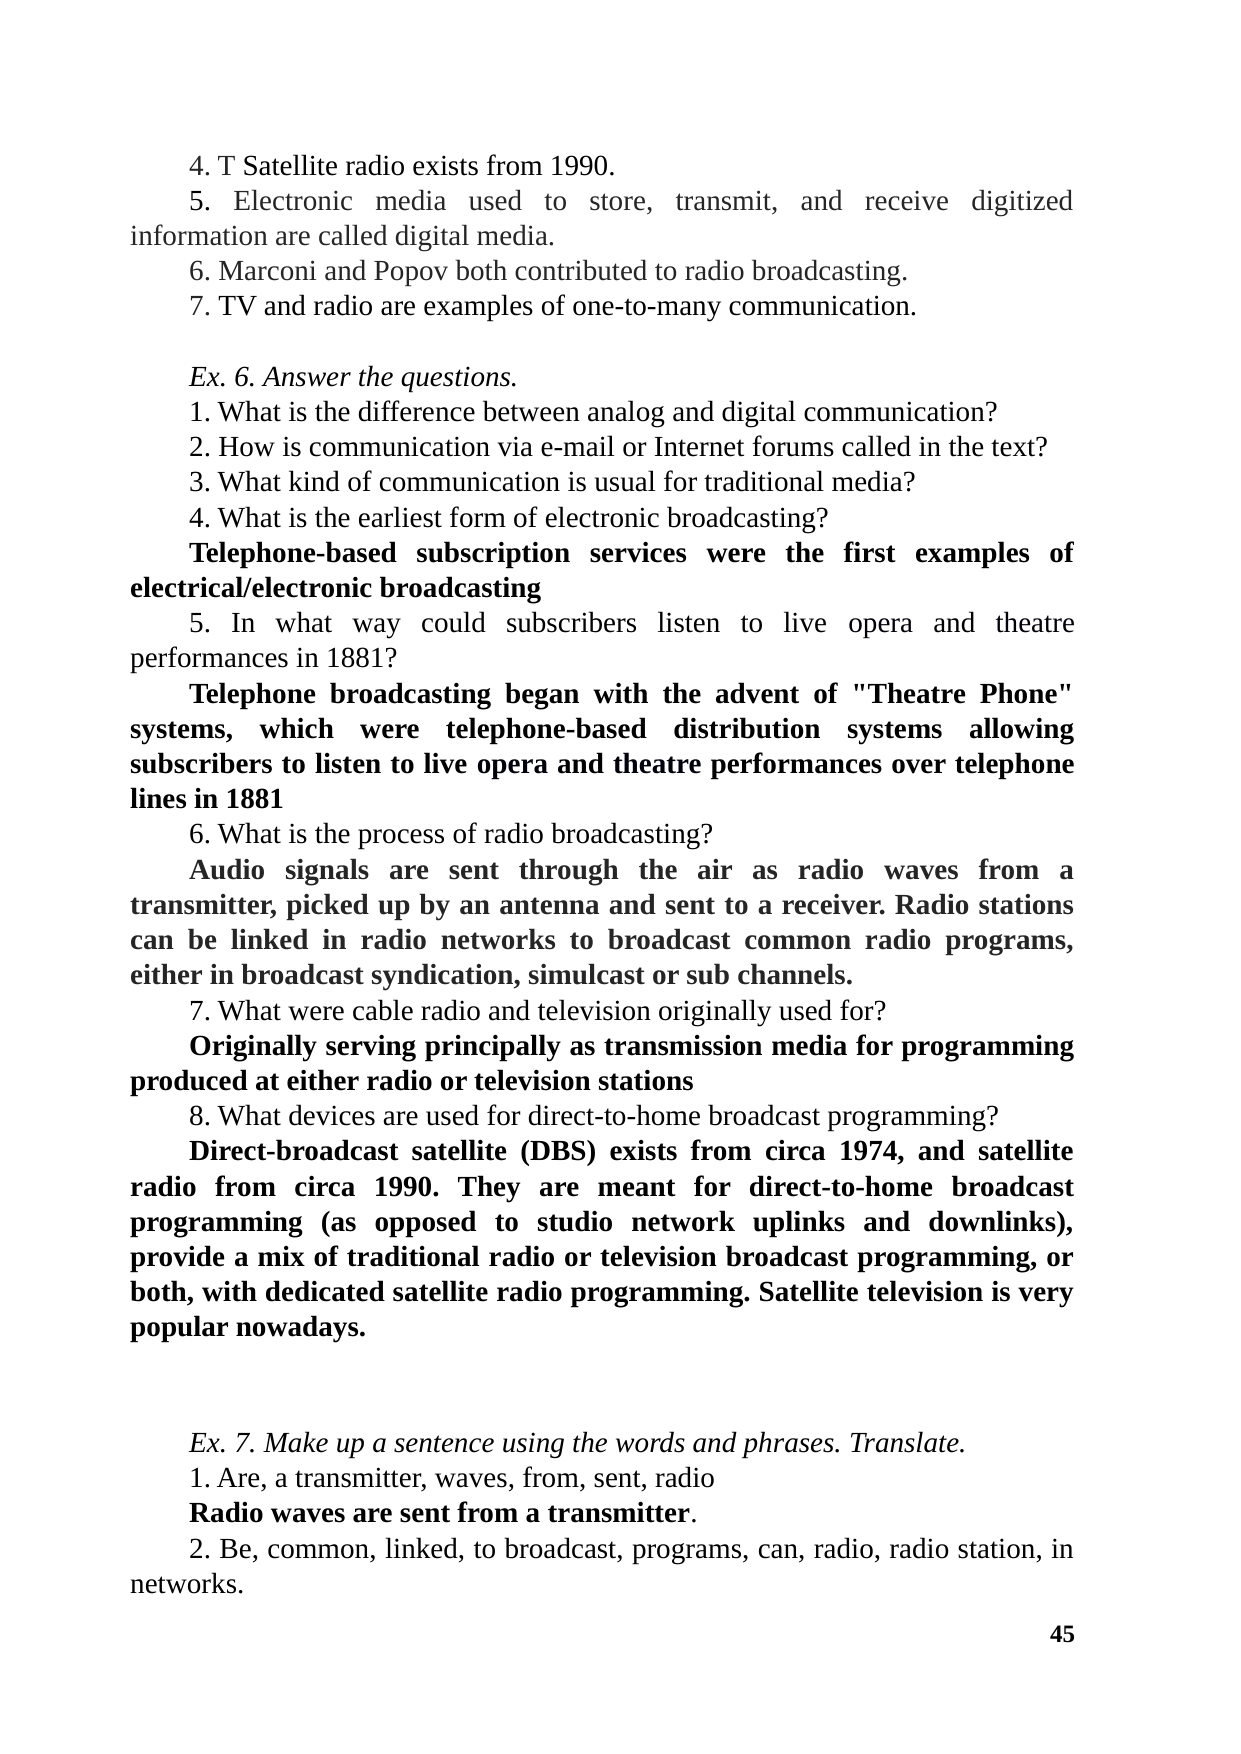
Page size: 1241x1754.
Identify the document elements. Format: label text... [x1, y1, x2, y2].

text Originally serving principally as transmission media for programming produced at either radio or television stations [130, 1028, 1075, 1097]
text 2. Be, common, linked, to broadcast, programs, can, radio, radio station, in networks. [130, 1531, 1075, 1599]
text 5. In what way could subscribers listen to live opera and theatre performances in 1881? [130, 605, 1075, 674]
text Ex. 6. Answer the questions. [130, 359, 1075, 392]
text 1. What is the difference between analog and digital communication? [130, 394, 1075, 428]
text Radio waves are sent from a transmitter. [130, 1496, 1075, 1529]
text Audio signals are sent through the air as radio waves from a transmitter, picked up by an antenna and sent to a receiver. Radio stations can be linked in radio networks to broadcast common radio programs, either in broadcast syndication, simulcast or sub channels. [130, 852, 1075, 991]
text 4. T Satellite radio exists from 1990. [130, 148, 1075, 181]
text 5. Electronic media used to store, transmit, and receive digitized information are called digital media. [130, 183, 1075, 252]
text 7. TV and radio are examples of one-to-many communication. [130, 288, 1075, 322]
text 6. Marconi and Popov both contributed to radio broadcasting. [130, 253, 1075, 287]
text 2. How is communication via e-mail or Internet forums called in the text? [130, 429, 1075, 463]
text Telephone broadcasting began with the advent of "Theatre Phone" systems, which were telephone-based distribution systems allowing subscribers to listen to live opera and theatre performances over telephone lines in 1881 [130, 676, 1075, 815]
text Ex. 7. Make up a sentence using the words and phrases. Translate. [130, 1425, 1075, 1459]
text 3. What kind of communication is usual for traditional media? [130, 464, 1075, 498]
text Telephone-based subscription services were the first examples of electrical/electronic broadcasting [130, 535, 1075, 604]
text 8. What devices are used for direct-to-home broadcast programming? [130, 1098, 1075, 1132]
text Direct-broadcast satellite (DBS) exists from circa 1974, and satellite radio from circa 1990. They are meant for direct-to-home broadcast programming (as opposed to studio network uplinks and downlinks), provide a mix of traditional radio or television broadcast programming, or both, with dedicated satellite radio programming. Satellite television is very popular nowadays. [130, 1133, 1075, 1343]
text 4. What is the earliest form of electronic broadcasting? [130, 500, 1075, 533]
text 1. Are, a transmitter, waves, from, sent, radio [130, 1460, 1075, 1494]
text 6. What is the process of radio broadcasting? [130, 817, 1075, 850]
text 7. What were cable radio and television originally used for? [130, 993, 1075, 1026]
